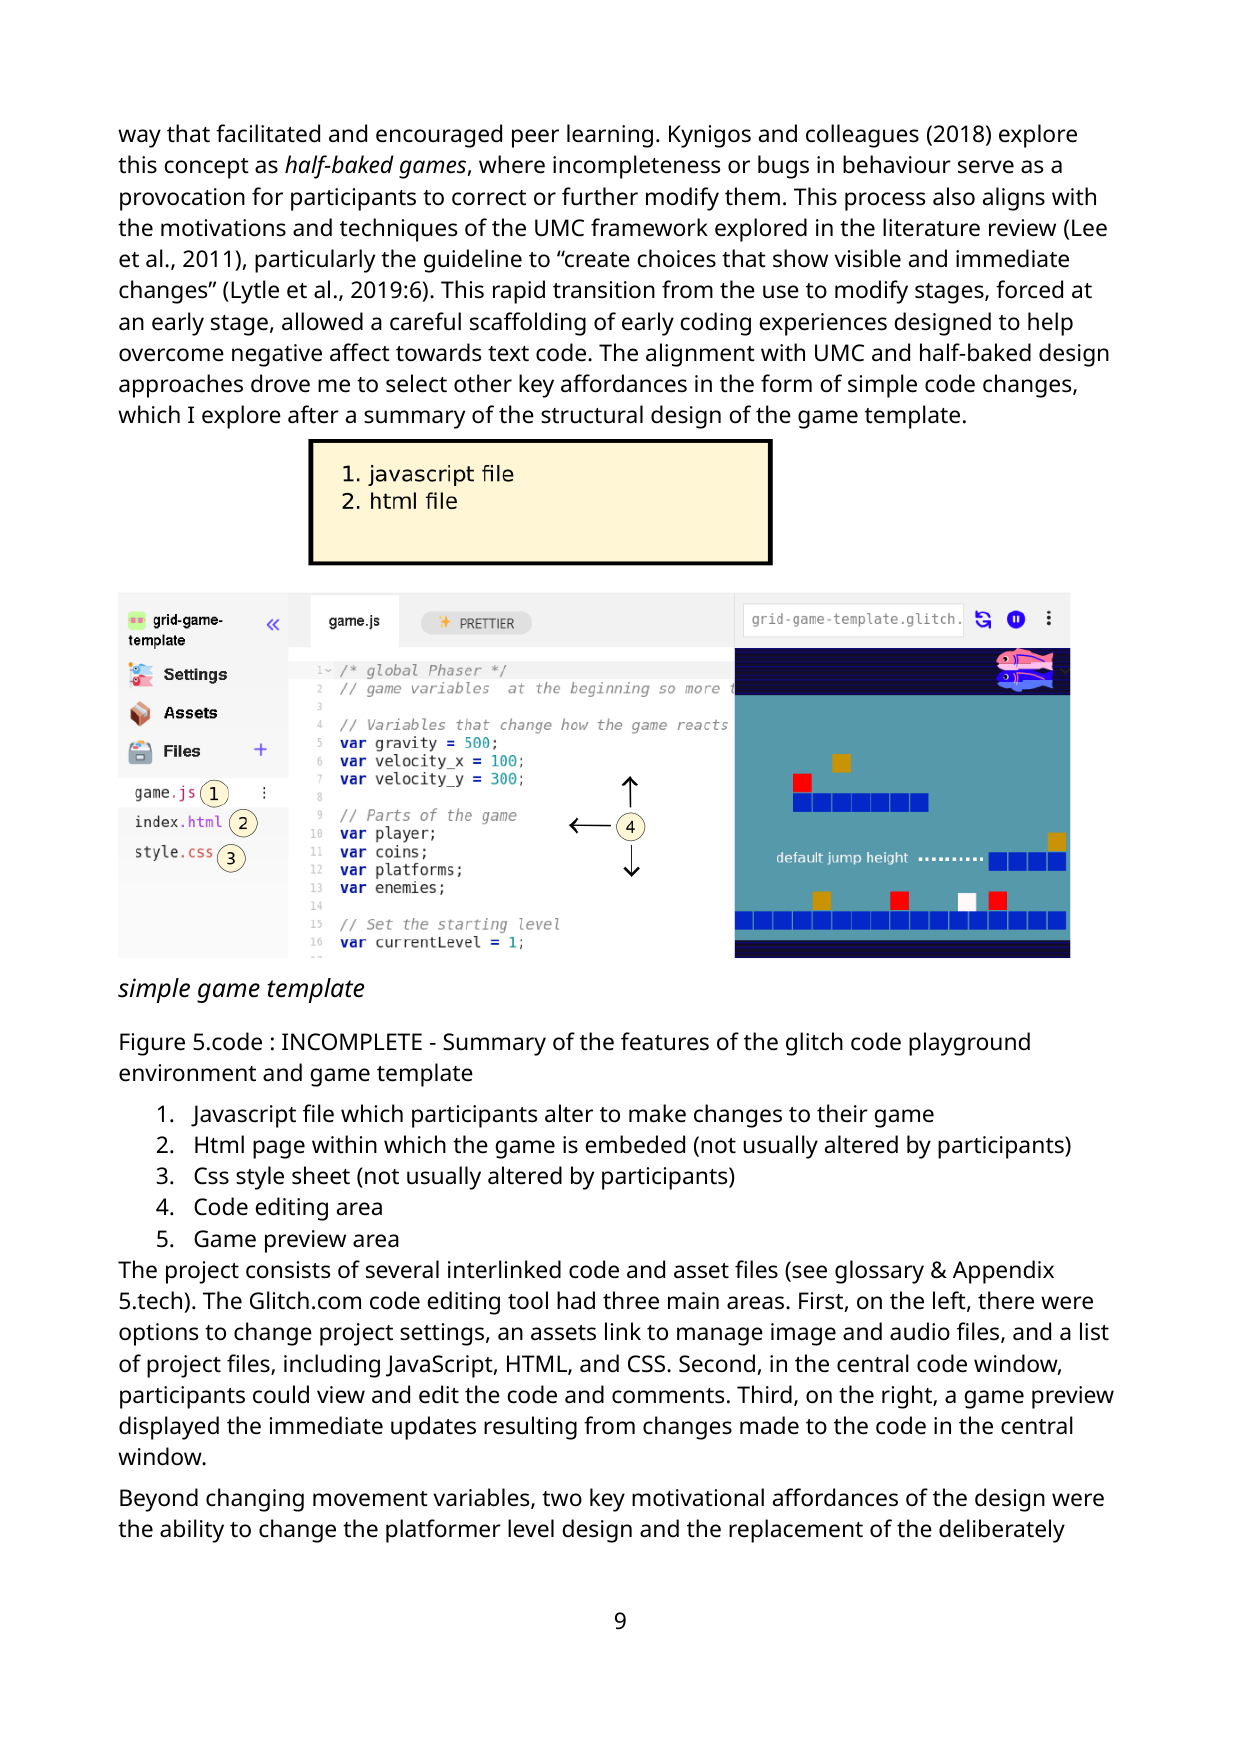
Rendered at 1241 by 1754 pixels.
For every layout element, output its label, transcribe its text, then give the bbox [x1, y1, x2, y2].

list Game preview area [156, 1223, 1122, 1254]
picture [118, 439, 1072, 959]
text Figure 5.code : INCOMPLETE - Summary of the features of the glitch code playground environment and game template [118, 1026, 1122, 1089]
text The project consists of several interlinked code and asset files (see glossary & Appendix 5.tech). The Glitch.com code editing tool had three main areas. First, on the left, there were options to change project settings, an assets link to manage image and audio files, and a list of project files, including JavaScript, HTML, and CSS. Second, in the central code window, participants could view and edit the code and comments. Third, on the right, a game preview displayed the immediate updates resulting from changes made to the code in the central window. [118, 1254, 1122, 1473]
text simple game template [118, 971, 1122, 1005]
list Code editing area [156, 1191, 1122, 1223]
text way that facilitated and encouraged peer learning. Kynigos and colleagues (2018) explore this concept as half-baked games, where incompleteness or bugs in behaviour serve as a provocation for participants to correct or further modify them. This process also aligns with the motivations and techniques of the UMC framework explored in the literature review (Lee et al., 2011), particularly the guideline to “create choices that show visible and immediate changes” (Lytle et al., 2019:6). This rapid transition from the use to modify stages, forced at an early stage, allowed a careful scaffolding of early coding experiences designed to help overcome negative affect towards text code. The alignment with UMC and half-baked design approaches drove me to select other key affordances in the form of simple code changes, which I explore after a summary of the structural design of the game template. [118, 118, 1122, 431]
text Beyond changing movement variables, two key motivational affordances of the design were the ability to change the platformer level design and the replacement of the deliberately [118, 1482, 1122, 1544]
list Css style sheet (not usually altered by participants) [156, 1160, 1122, 1191]
list Html page within which the game is embeded (not usually altered by participants) [156, 1129, 1122, 1160]
list Javascript file which participants alter to make changes to their game [156, 1098, 1122, 1129]
